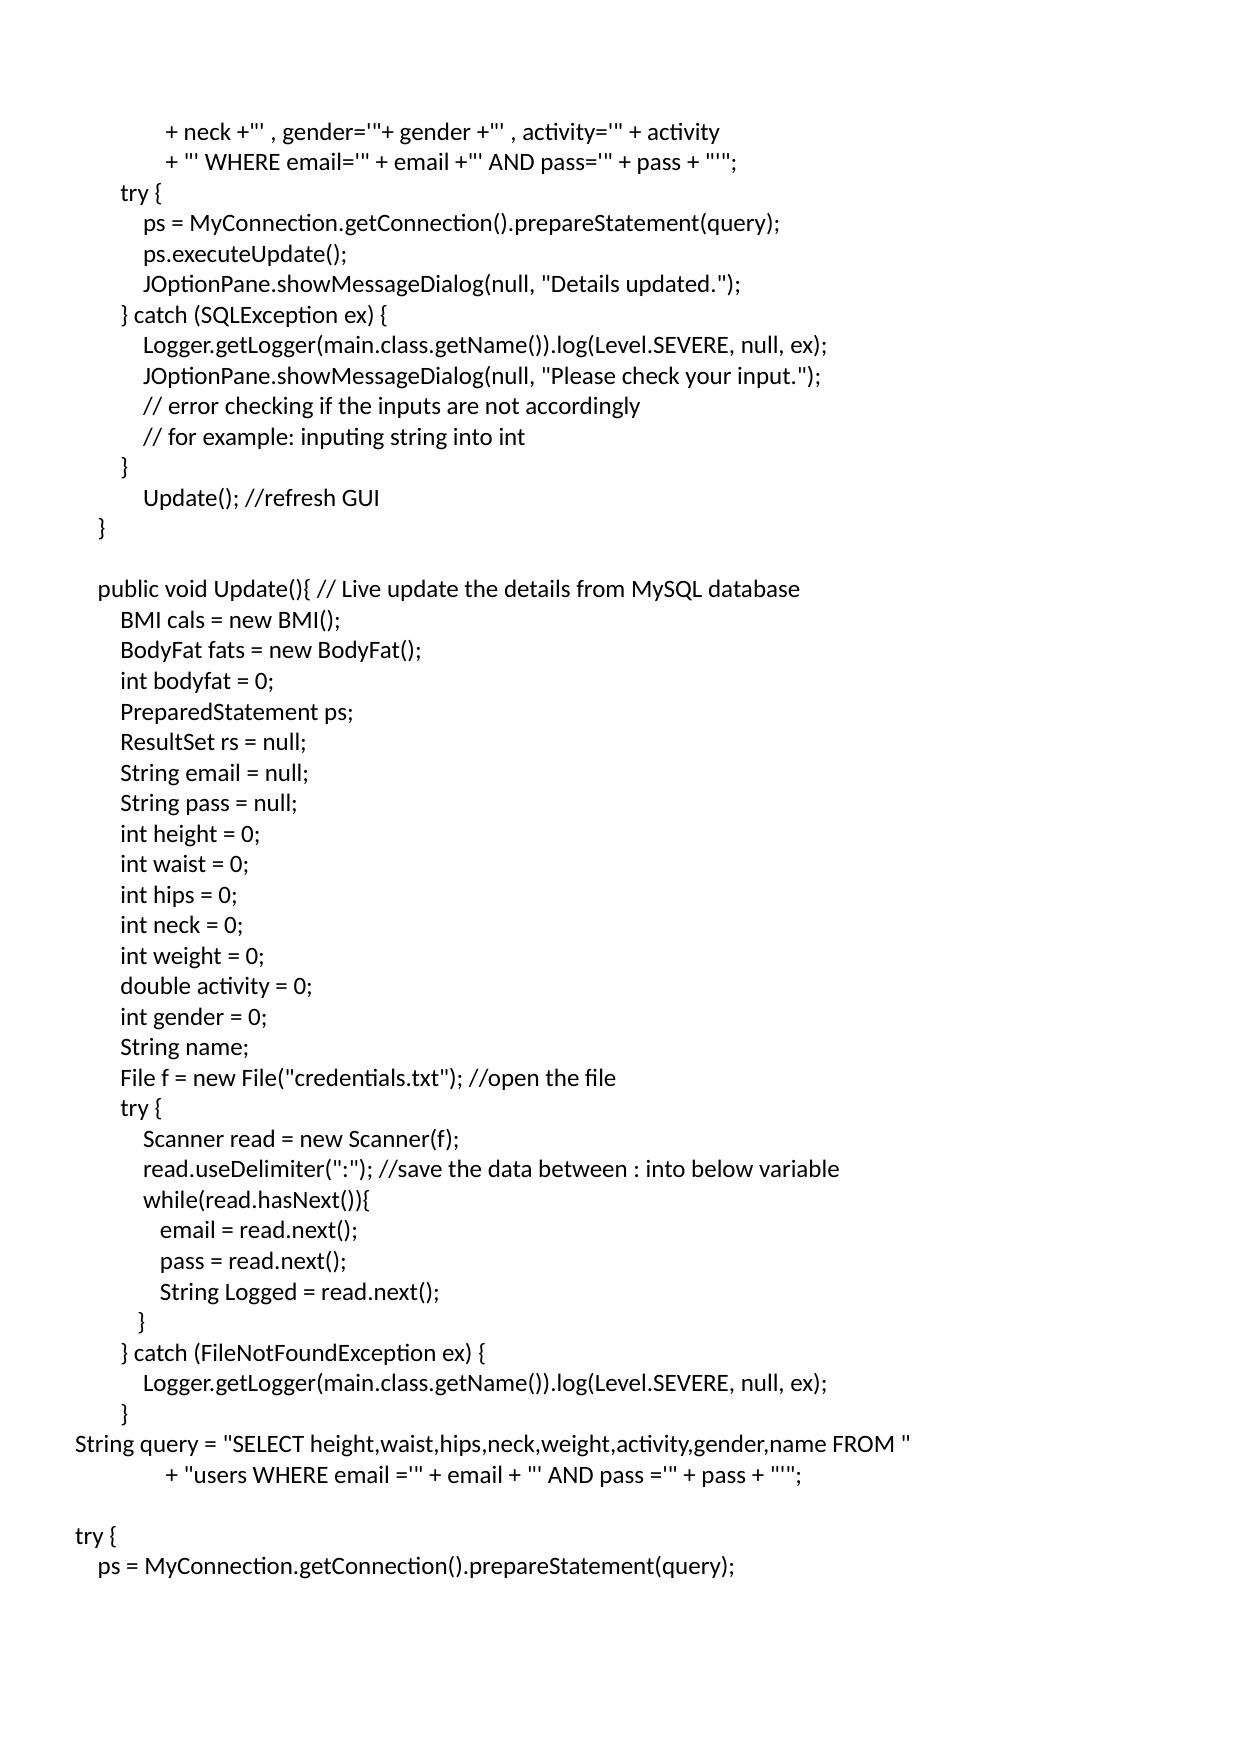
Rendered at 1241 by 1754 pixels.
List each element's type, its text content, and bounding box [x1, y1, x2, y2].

text int height = 0; [75, 818, 1067, 848]
text String name; [75, 1031, 1067, 1062]
text ResultSet rs = null; [75, 726, 1067, 757]
text } catch (FileNotFoundException ex) { [75, 1337, 1067, 1367]
text // for example: inputing string into int [75, 421, 1067, 452]
text public void Update(){ // Live update the details from MySQL database [75, 574, 1067, 604]
text Scanner read = new Scanner(f); [75, 1123, 1067, 1153]
text ps = MyConnection.getConnection().prepareStatement(query); [75, 1550, 1067, 1581]
text ps = MyConnection.getConnection().prepareStatement(query); [75, 207, 1067, 238]
text BMI cals = new BMI(); [75, 604, 1067, 635]
text int hips = 0; [75, 879, 1067, 909]
text BodyFat fats = new BodyFat(); [75, 635, 1067, 665]
text + neck +"' , gender='"+ gender +"' , activity='" + activity [75, 116, 1067, 146]
text + "' WHERE email='" + email +"' AND pass='" + pass + "'"; [75, 146, 1067, 177]
text pass = read.next(); [75, 1245, 1067, 1276]
text + "users WHERE email ='" + email + "' AND pass ='" + pass + "'"; [75, 1459, 1067, 1489]
text try { [75, 1092, 1067, 1123]
text int waist = 0; [75, 848, 1067, 879]
text String email = null; [75, 757, 1067, 787]
text } [75, 1306, 1067, 1337]
text } [75, 452, 1067, 482]
text } catch (SQLException ex) { [75, 299, 1067, 329]
text try { [75, 1520, 1067, 1550]
text // error checking if the inputs are not accordingly [75, 391, 1067, 421]
text } [75, 513, 1067, 543]
text } [75, 1398, 1067, 1428]
text while(read.hasNext()){ [75, 1184, 1067, 1214]
text int neck = 0; [75, 909, 1067, 940]
text String query = "SELECT height,waist,hips,neck,weight,activity,gender,name FROM " [75, 1428, 1067, 1459]
text Logger.getLogger(main.class.getName()).log(Level.SEVERE, null, ex); [75, 329, 1067, 360]
text int gender = 0; [75, 1001, 1067, 1031]
text Update(); //refresh GUI [75, 482, 1067, 513]
text JOptionPane.showMessageDialog(null, "Please check your input."); [75, 360, 1067, 391]
text JOptionPane.showMessageDialog(null, "Details updated."); [75, 268, 1067, 299]
text int bodyfat = 0; [75, 665, 1067, 696]
text email = read.next(); [75, 1214, 1067, 1245]
text String pass = null; [75, 787, 1067, 818]
text ps.executeUpdate(); [75, 238, 1067, 268]
text Logger.getLogger(main.class.getName()).log(Level.SEVERE, null, ex); [75, 1367, 1067, 1398]
text String Logged = read.next(); [75, 1276, 1067, 1306]
text File f = new File("credentials.txt"); //open the file [75, 1062, 1067, 1092]
text PreparedStatement ps; [75, 696, 1067, 726]
text try { [75, 177, 1067, 207]
text read.useDelimiter(":"); //save the data between : into below variable [75, 1153, 1067, 1184]
text double activity = 0; [75, 970, 1067, 1001]
text int weight = 0; [75, 940, 1067, 970]
